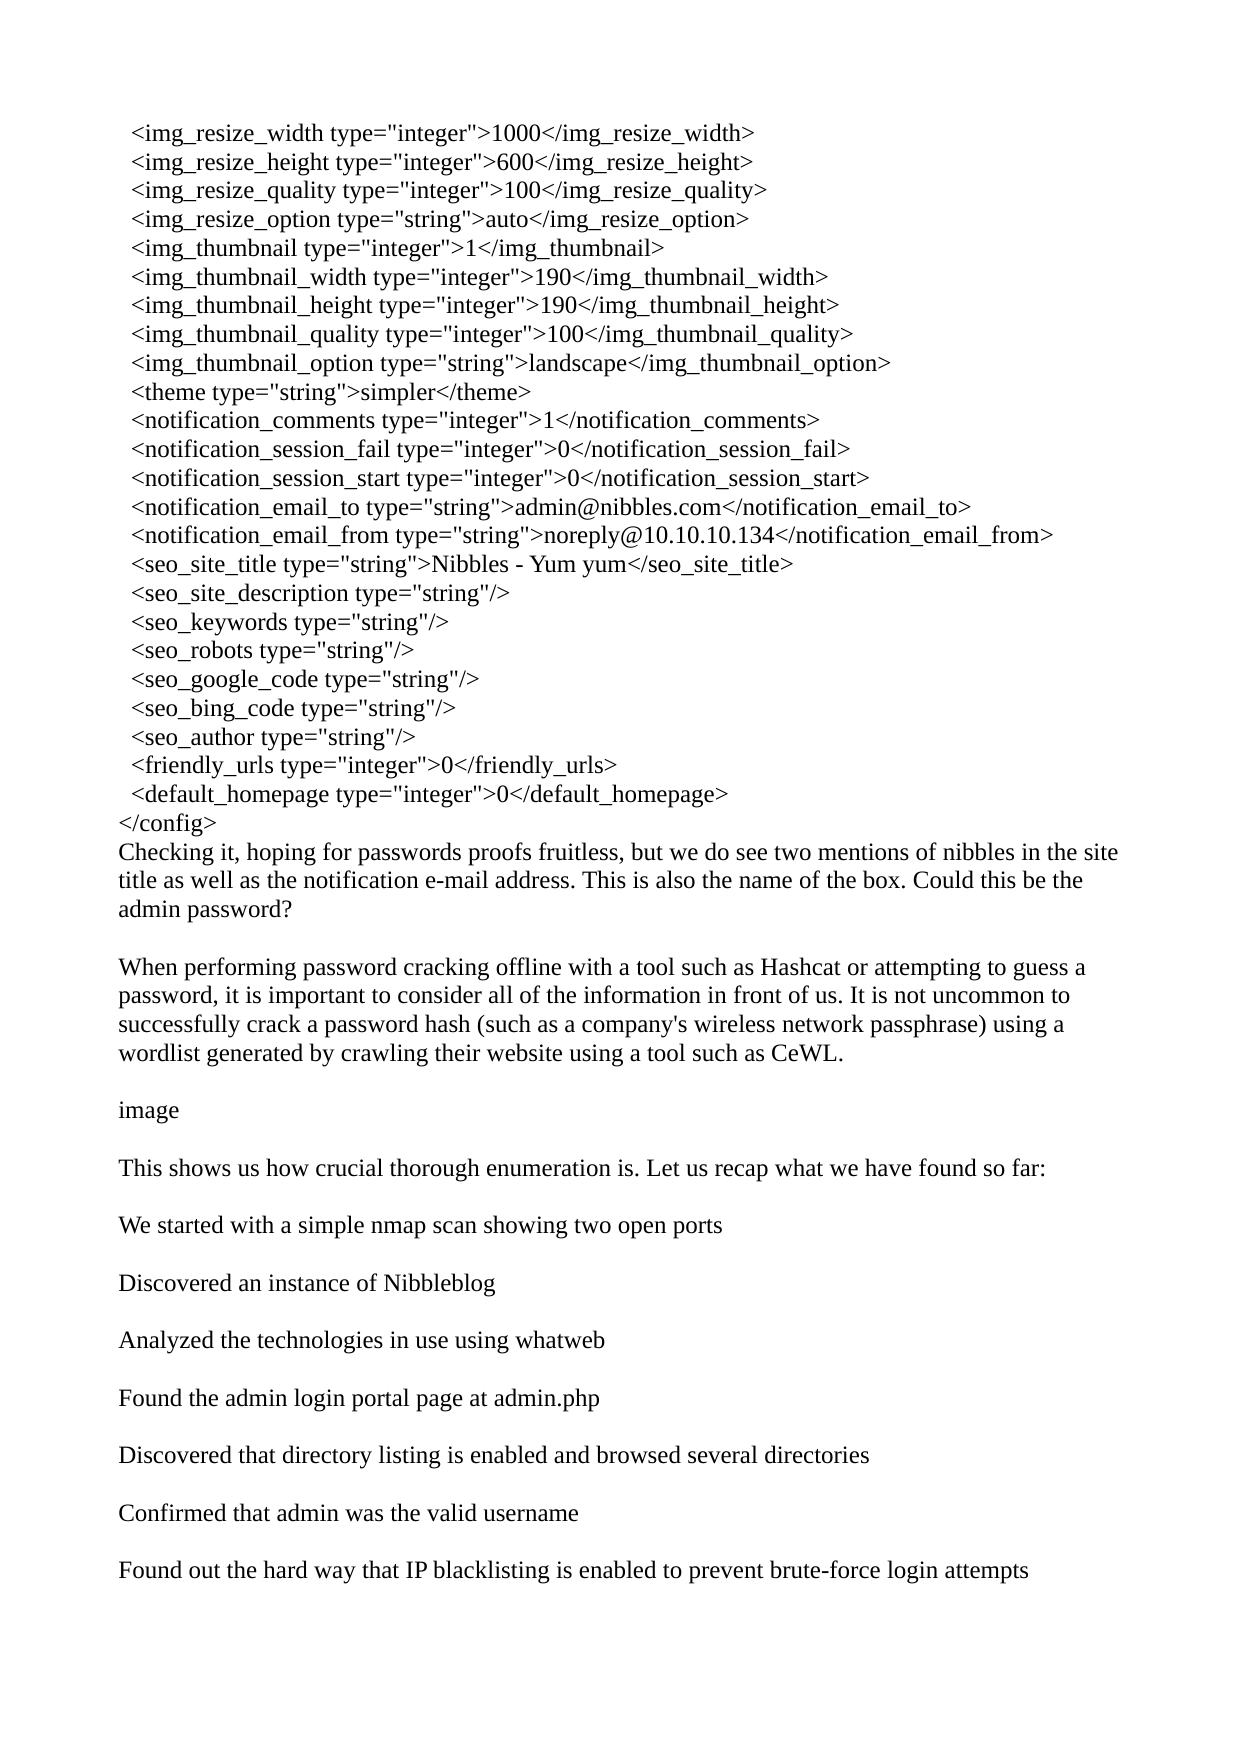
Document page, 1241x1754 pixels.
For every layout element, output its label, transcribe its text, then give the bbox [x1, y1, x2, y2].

text Analyzed the technologies in use using whatweb [118, 1326, 1122, 1354]
text <notification_comments type="integer">1</notification_comments> [118, 406, 1122, 434]
text When performing password cracking offline with a tool such as Hashcat or attempting to guess a password, it is important to consider all of the information in front of us. It is not uncommon to successfully crack a password hash (such as a company's wireless network passphrase) using a wordlist generated by crawling their website using a tool such as CeWL. [118, 952, 1122, 1067]
text <img_thumbnail_option type="string">landscape</img_thumbnail_option> [118, 348, 1122, 377]
text <seo_bing_code type="string"/> [118, 693, 1122, 722]
text <seo_site_description type="string"/> [118, 578, 1122, 607]
text Confirmed that admin was the valid username [118, 1498, 1122, 1527]
text <img_thumbnail_height type="integer">190</img_thumbnail_height> [118, 291, 1122, 319]
text <seo_robots type="string"/> [118, 636, 1122, 664]
text <friendly_urls type="integer">0</friendly_urls> [118, 751, 1122, 779]
text <default_homepage type="integer">0</default_homepage> [118, 779, 1122, 808]
text We started with a simple nmap scan showing two open ports [118, 1211, 1122, 1239]
text <notification_email_from type="string">noreply@10.10.10.134</notification_email_from> [118, 521, 1122, 549]
text <img_resize_option type="string">auto</img_resize_option> [118, 204, 1122, 233]
text <img_thumbnail_width type="integer">190</img_thumbnail_width> [118, 262, 1122, 291]
text <seo_keywords type="string"/> [118, 607, 1122, 636]
text <notification_email_to type="string">admin@nibbles.com</notification_email_to> [118, 492, 1122, 521]
text <img_thumbnail_quality type="integer">100</img_thumbnail_quality> [118, 319, 1122, 348]
text Discovered an instance of Nibbleblog [118, 1268, 1122, 1297]
text <seo_author type="string"/> [118, 722, 1122, 751]
text Found out the hard way that IP blacklisting is enabled to prevent brute-force login attempts [118, 1556, 1122, 1584]
text <img_resize_quality type="integer">100</img_resize_quality> [118, 176, 1122, 204]
text Discovered that directory listing is enabled and browsed several directories [118, 1441, 1122, 1469]
text Checking it, hoping for passwords proofs fruitless, but we do see two mentions of nibbles in the site title as well as the notification e-mail address. This is also the name of the box. Could this be the admin password? [118, 837, 1122, 923]
text <notification_session_start type="integer">0</notification_session_start> [118, 463, 1122, 492]
text <seo_site_title type="string">Nibbles - Yum yum</seo_site_title> [118, 549, 1122, 578]
text image [118, 1096, 1122, 1124]
text <theme type="string">simpler</theme> [118, 377, 1122, 406]
text This shows us how crucial thorough enumeration is. Let us recap what we have found so far: [118, 1153, 1122, 1182]
text <img_thumbnail type="integer">1</img_thumbnail> [118, 233, 1122, 262]
text <seo_google_code type="string"/> [118, 664, 1122, 693]
text <img_resize_height type="integer">600</img_resize_height> [118, 147, 1122, 176]
text </config> [118, 808, 1122, 837]
text <notification_session_fail type="integer">0</notification_session_fail> [118, 434, 1122, 463]
text <img_resize_width type="integer">1000</img_resize_width> [118, 118, 1122, 147]
text Found the admin login portal page at admin.php [118, 1383, 1122, 1412]
